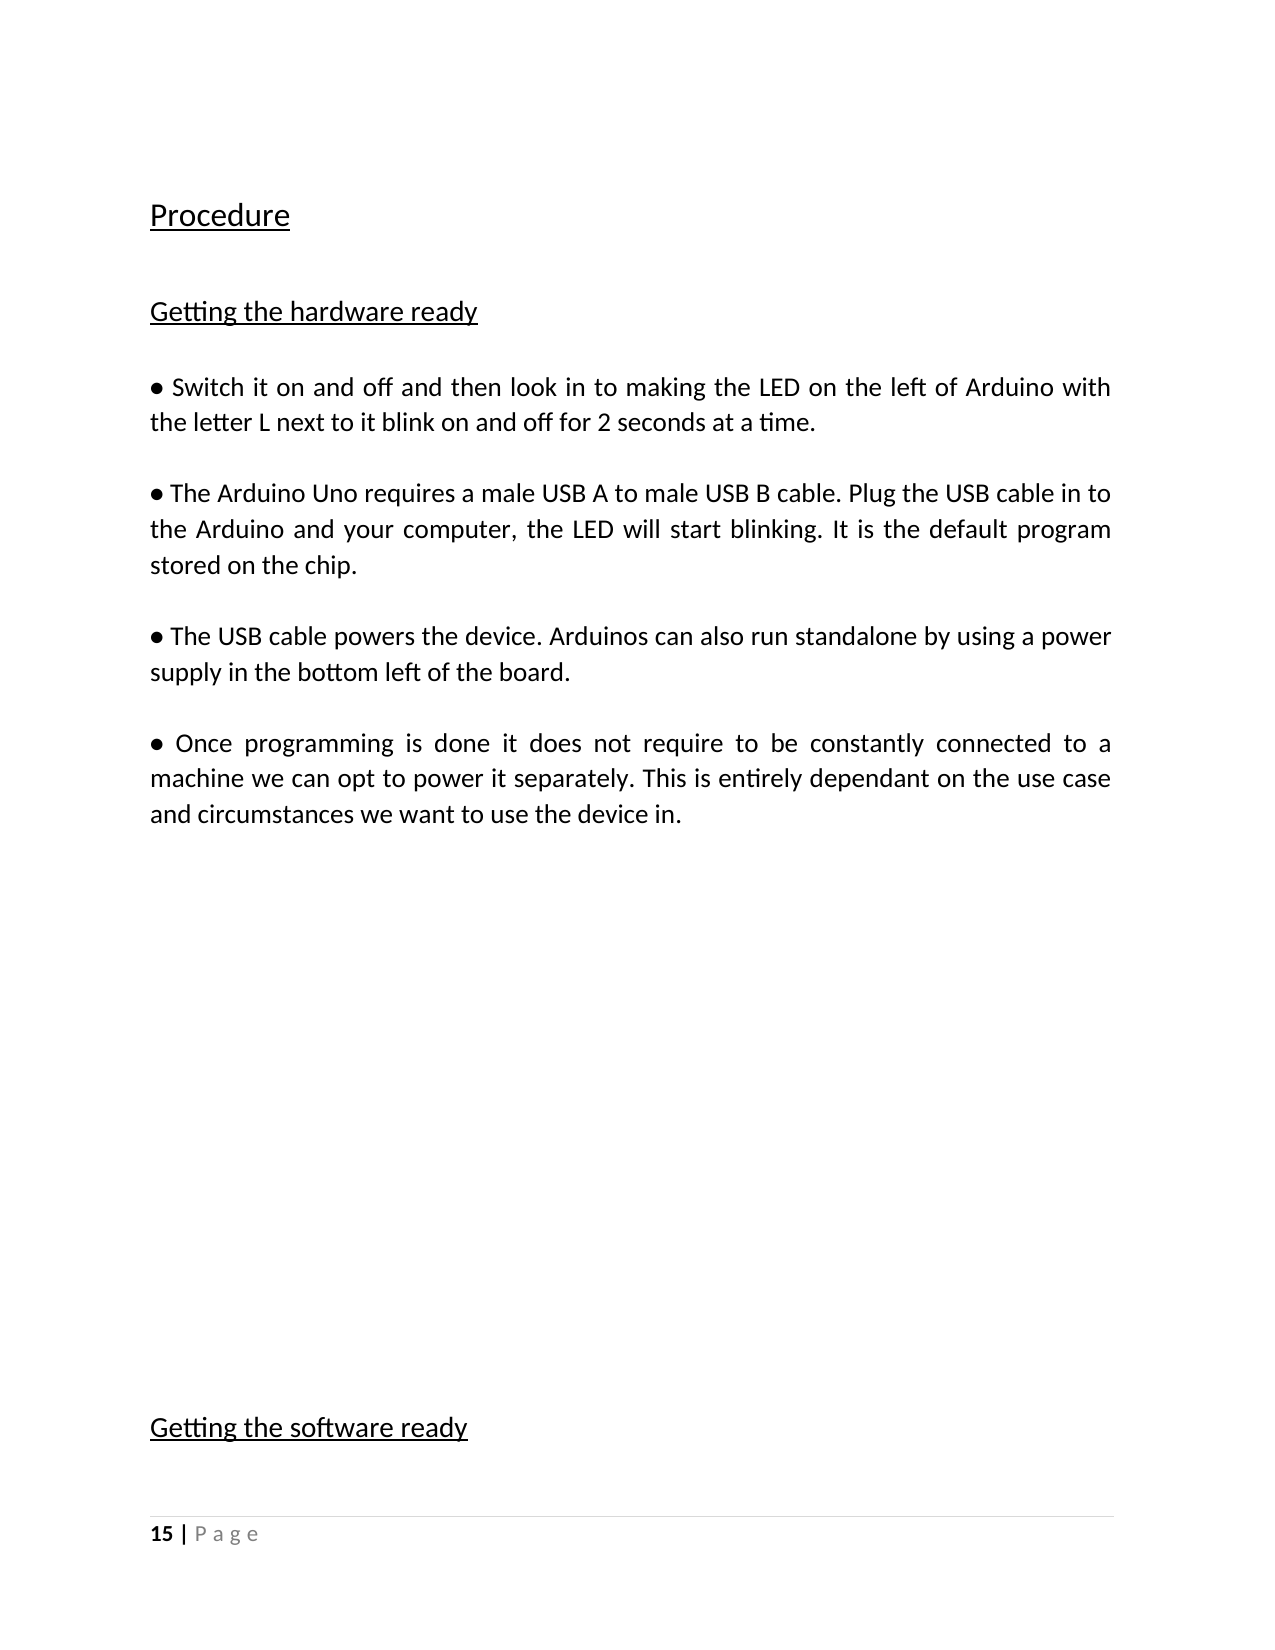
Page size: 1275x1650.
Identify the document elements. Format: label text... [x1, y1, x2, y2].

text Procedure [150, 194, 1114, 235]
text • The Arduino Uno requires a male USB A to male USB B cable. Plug the USB cable in to the Arduino and your computer, the LED will start blinking. It is the default program stored on the chip. [150, 477, 1114, 581]
text Getting the software ready [150, 1409, 1114, 1444]
text • Switch it on and off and then look in to making the LED on the left of Arduino with the letter L next to it blink on and off for 2 seconds at a time. [150, 370, 1114, 438]
text Getting the hardware ready [150, 293, 1114, 328]
text • The USB cable powers the device. Arduinos can also run standalone by using a power supply in the bottom left of the board. [150, 619, 1114, 688]
text • Once programming is done it does not require to be constantly connected to a machine we can opt to power it separately. This is entirely dependant on the use case and circumstances we want to use the device in. [150, 726, 1114, 830]
